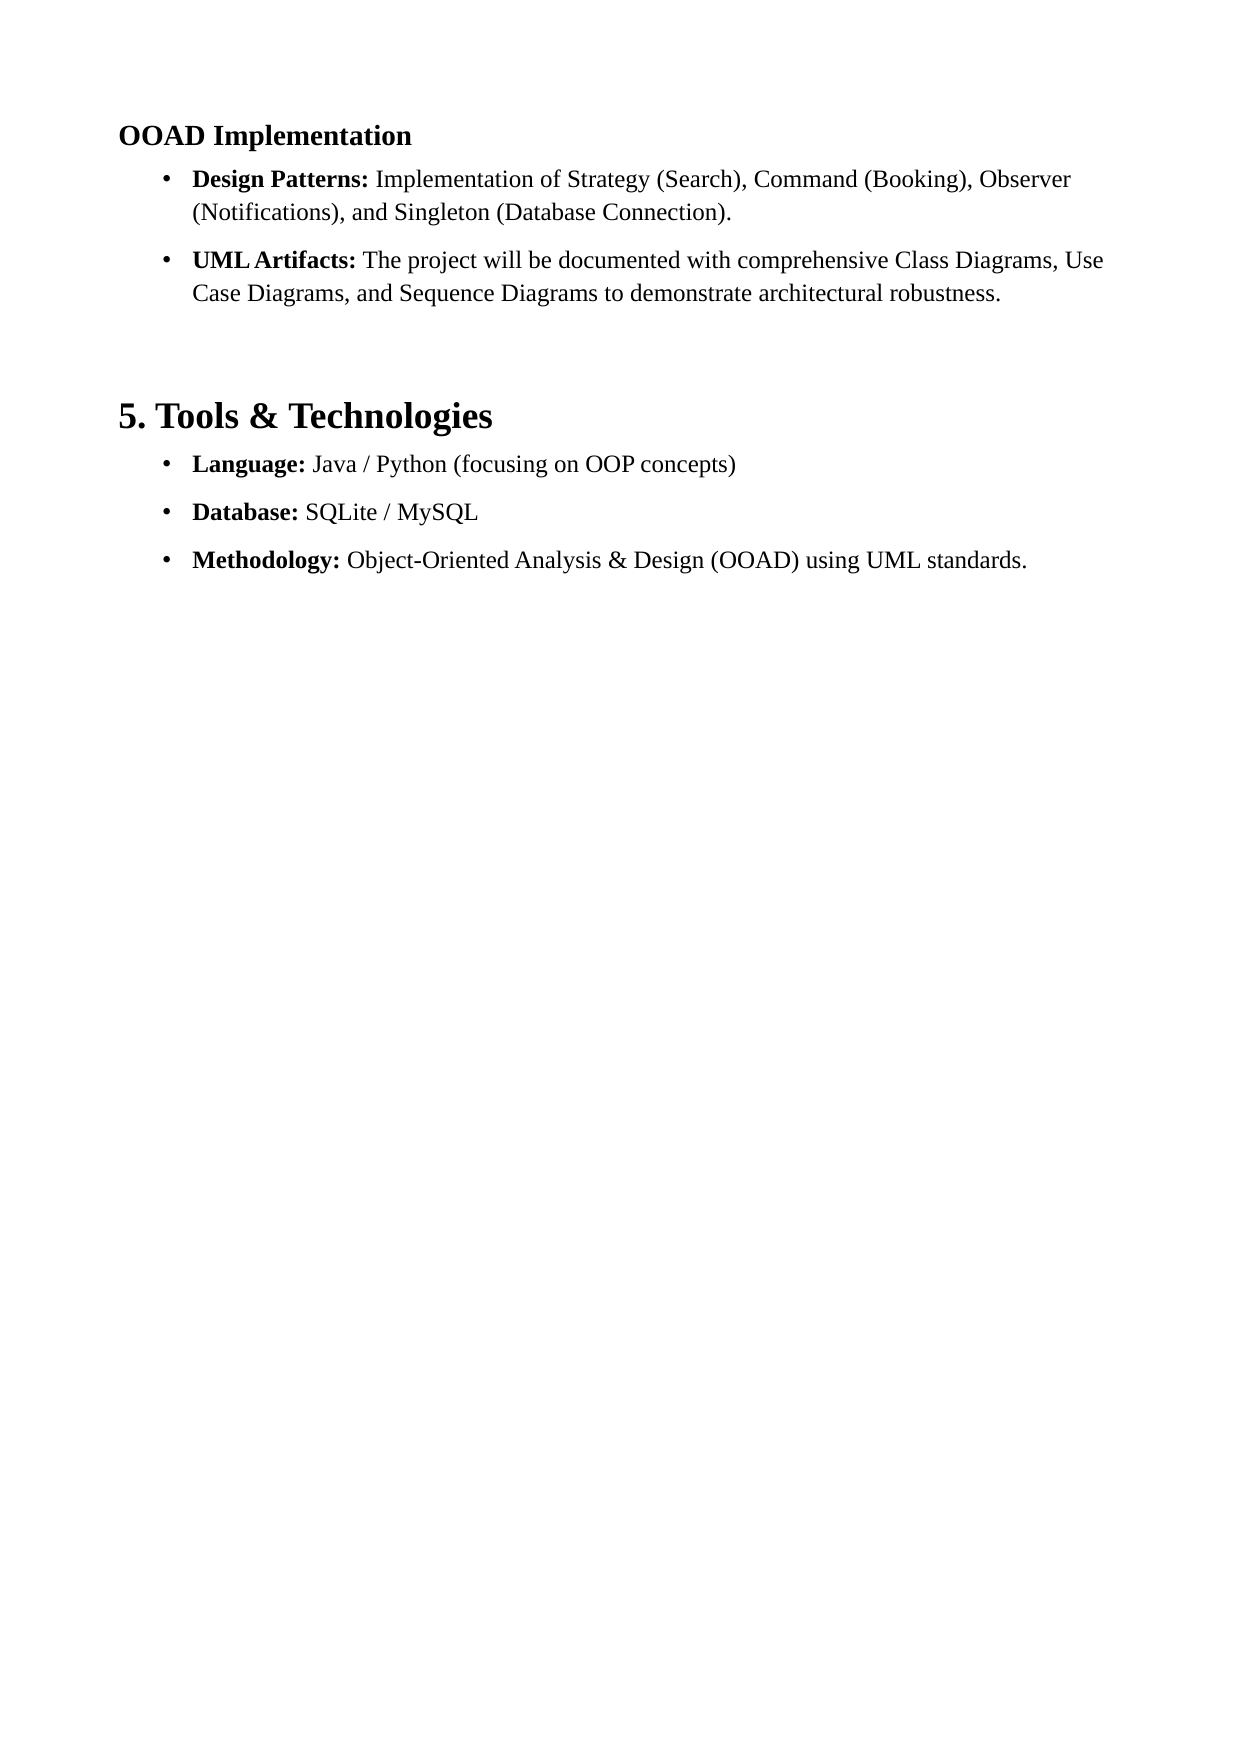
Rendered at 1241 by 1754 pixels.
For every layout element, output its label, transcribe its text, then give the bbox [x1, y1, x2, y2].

subtitle 5. Tools & Technologies [118, 394, 1122, 437]
list Design Patterns: Implementation of Strategy (Search), Command (Booking), Observer (Notifications), and Singleton (Database Connection). [162, 164, 1122, 226]
subtitle OOAD Implementation [118, 118, 1122, 152]
list Language: Java / Python (focusing on OOP concepts) [162, 449, 1122, 478]
list Database: SQLite / MySQL [162, 497, 1122, 526]
list UML Artifacts: The project will be documented with comprehensive Class Diagrams, Use Case Diagrams, and Sequence Diagrams to demonstrate architectural robustness. [162, 245, 1122, 307]
list Methodology: Object-Oriented Analysis & Design (OOAD) using UML standards. [162, 545, 1122, 573]
